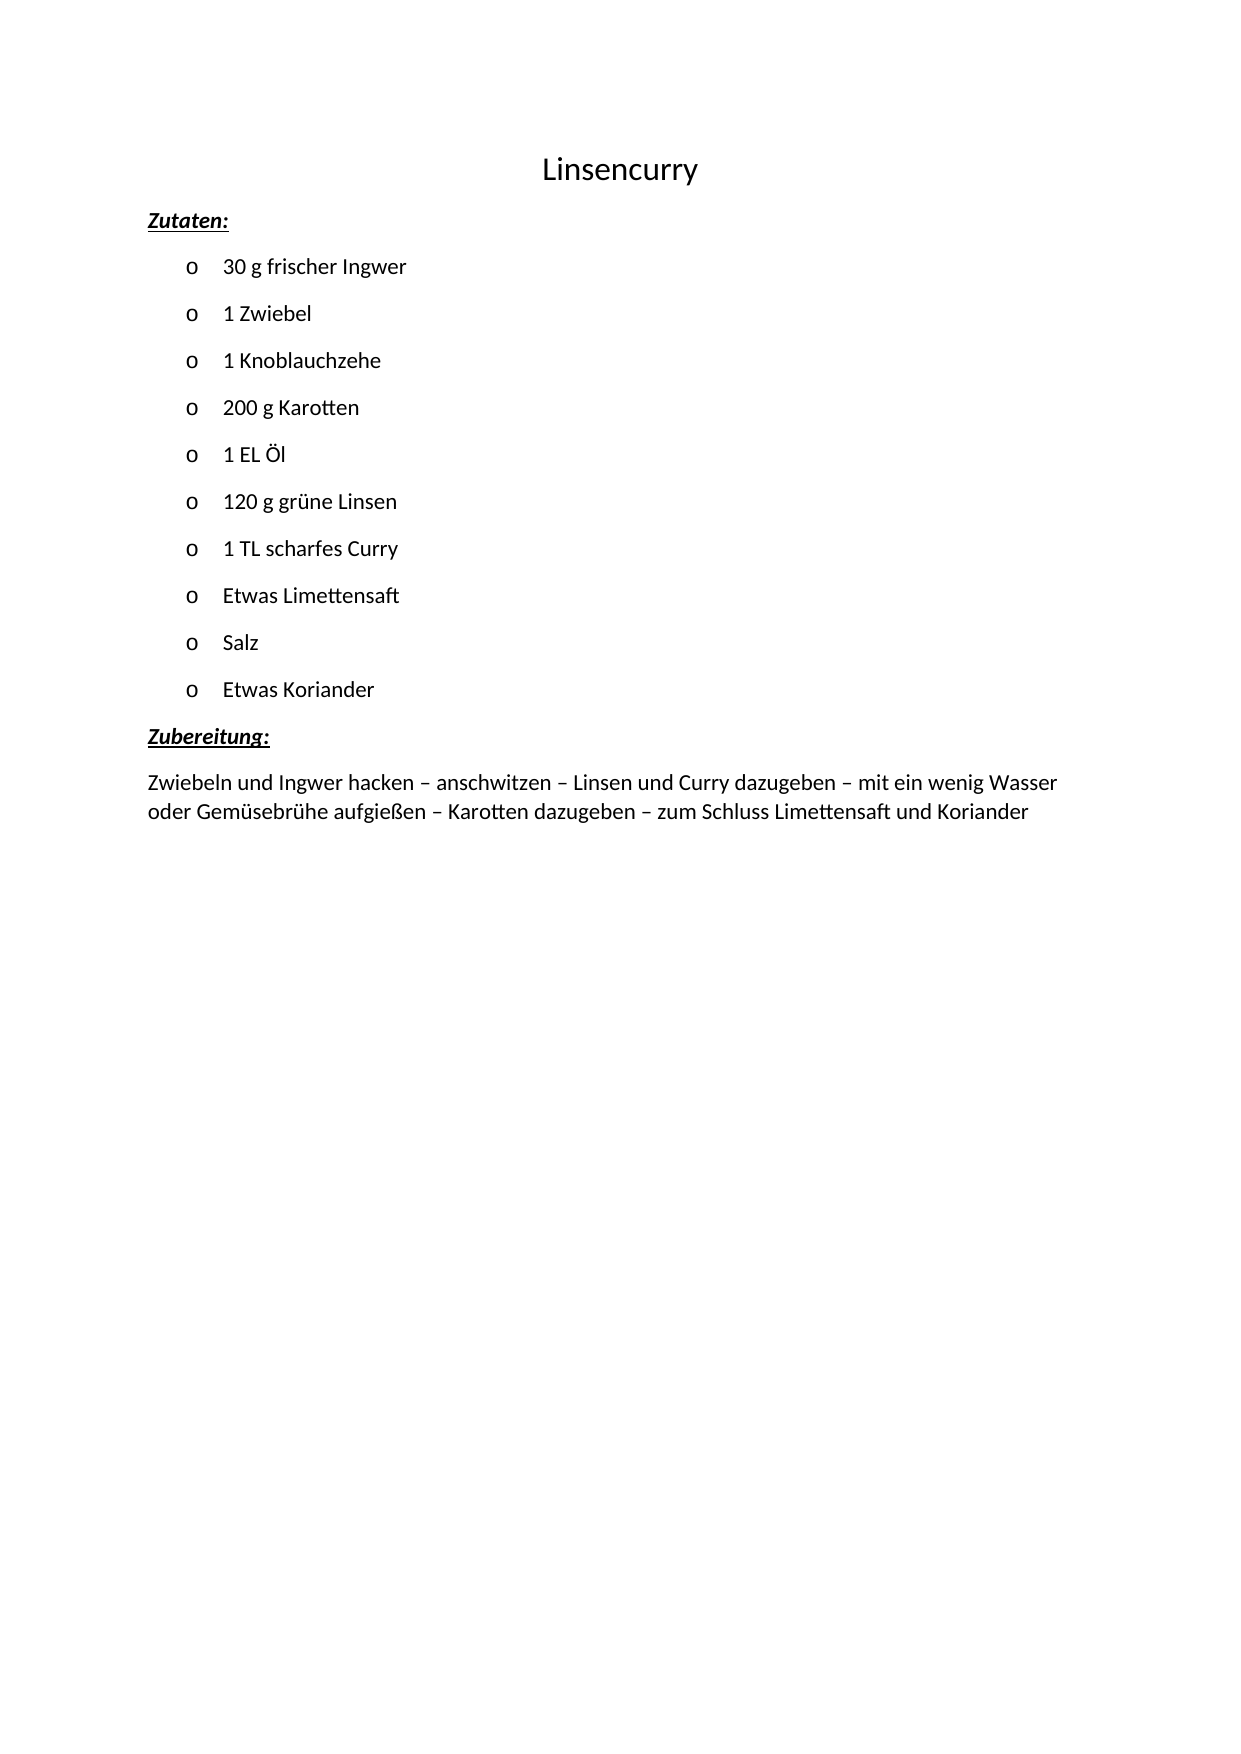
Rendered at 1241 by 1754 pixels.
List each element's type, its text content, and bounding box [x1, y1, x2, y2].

list 1 Zwiebel [185, 299, 1093, 328]
list 1 TL scharfes Curry [185, 534, 1093, 563]
list 1 EL Öl [185, 440, 1093, 469]
list 30 g frischer Ingwer [185, 252, 1093, 281]
text Zwiebeln und Ingwer hacken – anschwitzen – Linsen und Curry dazugeben – mit ein wenig Wasser oder Gemüsebrühe aufgießen – Karotten dazugeben – zum Schluss Limettensaft und Koriander [148, 768, 1093, 825]
text Zubereitung: [148, 722, 1093, 750]
list 1 Knoblauchzehe [185, 346, 1093, 375]
list 200 g Karotten [185, 393, 1093, 422]
list Salz [185, 628, 1093, 657]
list 120 g grüne Linsen [185, 487, 1093, 516]
text Zutaten: [148, 207, 1093, 234]
list Etwas Limettensaft [185, 581, 1093, 610]
text Linsencurry [148, 148, 1093, 188]
list Etwas Koriander [185, 675, 1093, 704]
